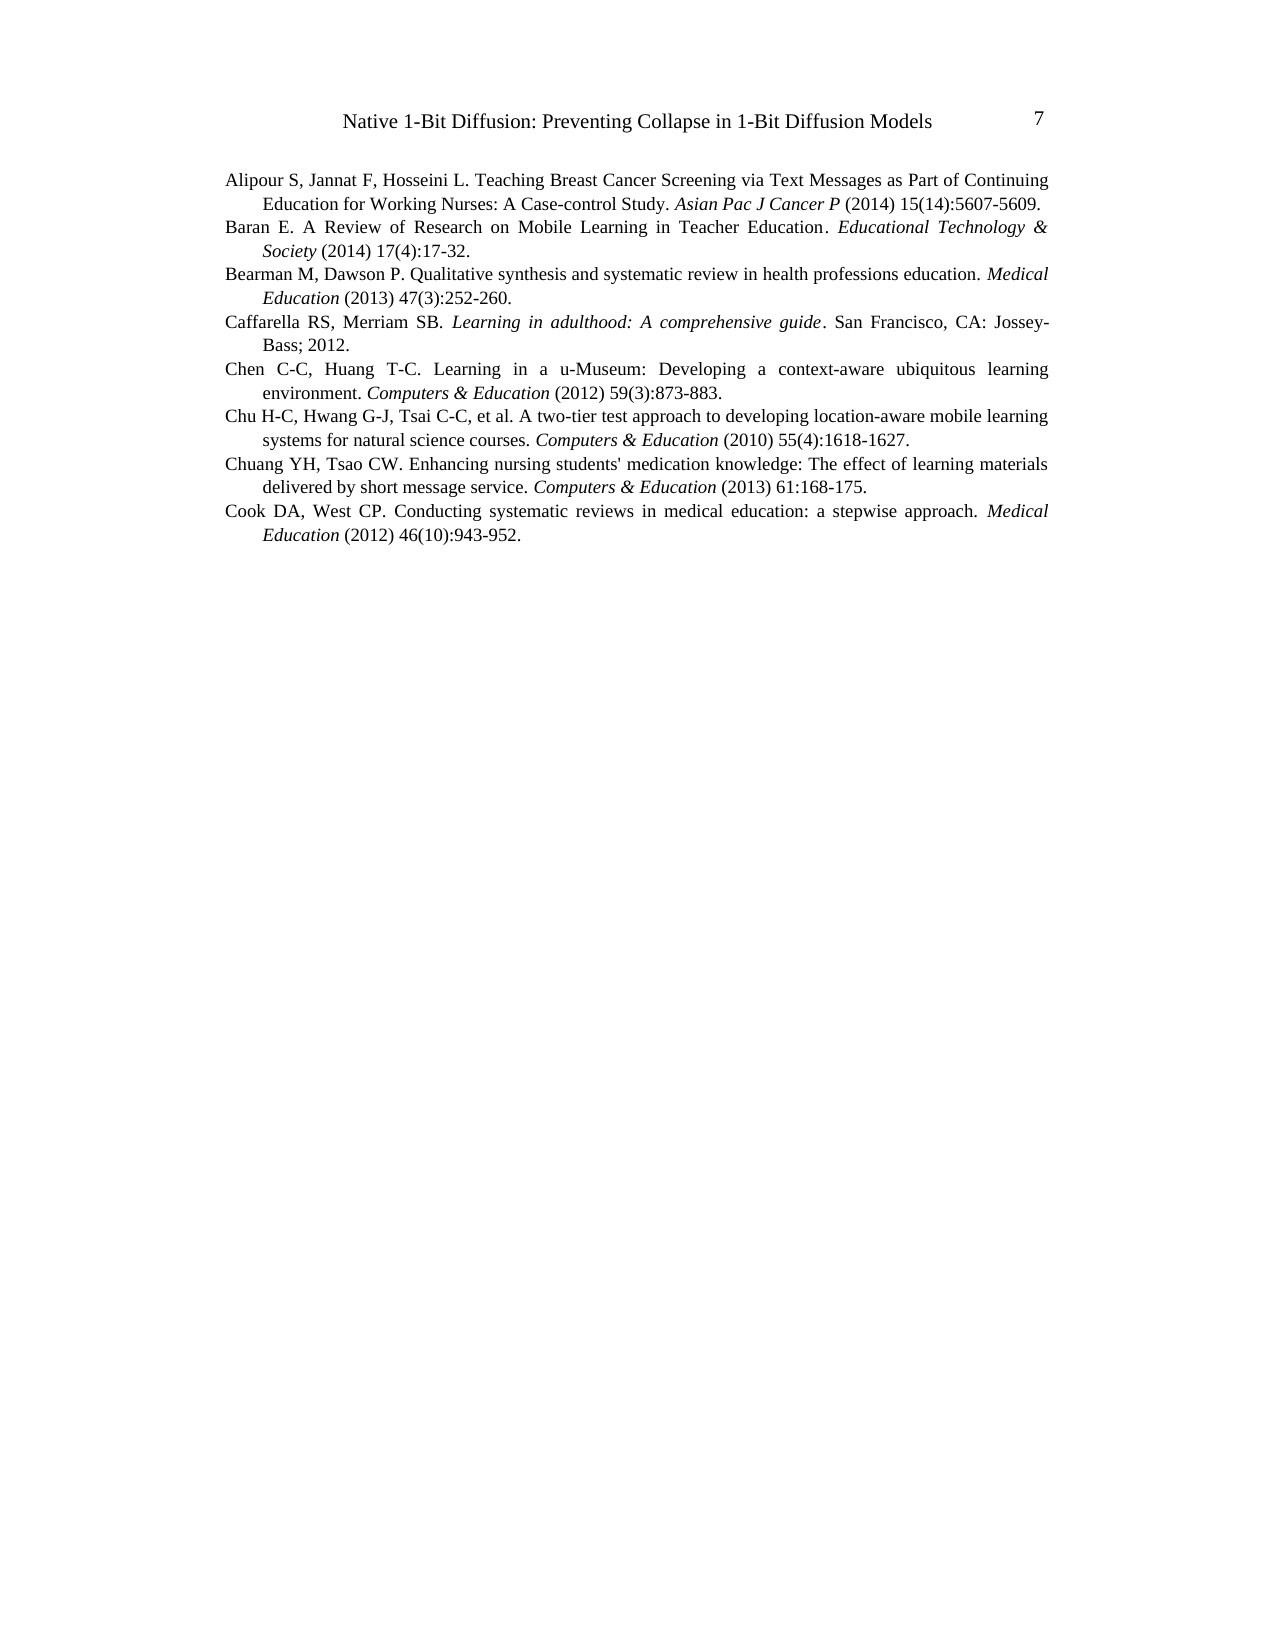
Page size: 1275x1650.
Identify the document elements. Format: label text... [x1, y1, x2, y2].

text Chuang YH, Tsao CW. Enhancing nursing students' medication knowledge: The effect of learning materials delivered by short message service. Computers & Education (2013) 61:168-175. [225, 452, 1050, 498]
text Chen C-C, Huang T-C. Learning in a u-Museum: Developing a context-aware ubiquitous learning environment. Computers & Education (2012) 59(3):873-883. [225, 358, 1050, 403]
text Alipour S, Jannat F, Hosseini L. Teaching Breast Cancer Screening via Text Messages as Part of Continuing Education for Working Nurses: A Case-control Study. Asian Pac J Cancer P (2014) 15(14):5607-5609. [225, 169, 1050, 214]
text Caffarella RS, Merriam SB. Learning in adulthood: A comprehensive guide. San Francisco, CA: Jossey-Bass; 2012. [225, 311, 1050, 356]
text Baran E. A Review of Research on Mobile Learning in Teacher Education. Educational Technology & Society (2014) 17(4):17-32. [225, 216, 1050, 261]
text Chu H-C, Hwang G-J, Tsai C-C, et al. A two-tier test approach to developing location-aware mobile learning systems for natural science courses. Computers & Education (2010) 55(4):1618-1627. [225, 405, 1050, 450]
text Cook DA, West CP. Conducting systematic reviews in medical education: a stepwise approach. Medical Education (2012) 46(10):943-952. [225, 500, 1050, 545]
text Bearman M, Dawson P. Qualitative synthesis and systematic review in health professions education. Medical Education (2013) 47(3):252-260. [225, 263, 1050, 308]
